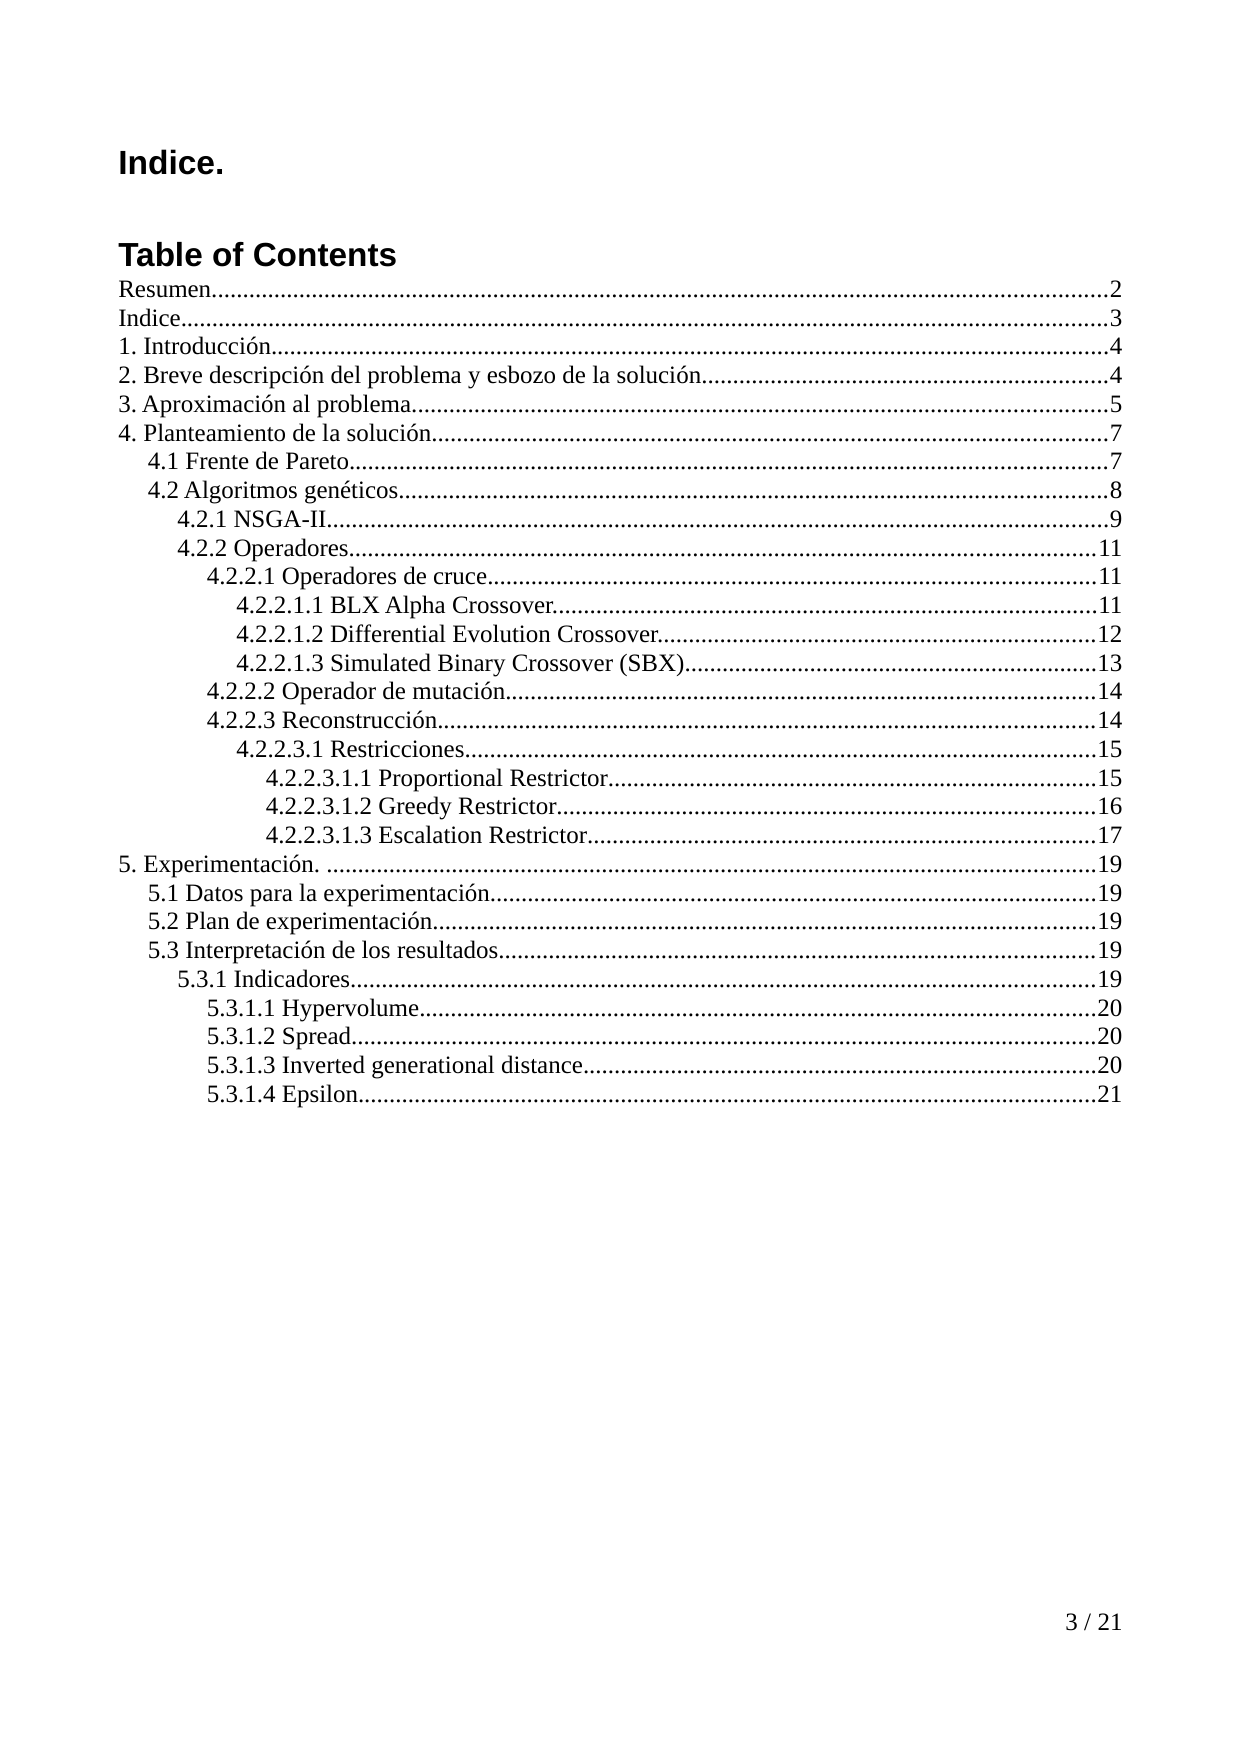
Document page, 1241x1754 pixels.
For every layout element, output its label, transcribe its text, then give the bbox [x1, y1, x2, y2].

text 5.1 Datos para la experimentación. 19 [148, 878, 1122, 906]
text 5.3.1.1 Hypervolume. 20 [207, 993, 1122, 1021]
text 1. Introducción. 4 [118, 331, 1122, 360]
subtitle Indice. [118, 143, 1122, 182]
text 5.3.1 Indicadores. 19 [177, 964, 1122, 993]
text 4. Planteamiento de la solución. 7 [118, 418, 1122, 446]
subtitle Table of Contents [118, 236, 1122, 274]
text 4.2.2.1.1 BLX Alpha Crossover. 11 [236, 590, 1122, 619]
text 4.2.2.2 Operador de mutación. 14 [207, 676, 1122, 705]
text 2. Breve descripción del problema y esbozo de la solución. 4 [118, 360, 1122, 389]
text 4.1 Frente de Pareto. 7 [148, 446, 1122, 475]
text 3. Aproximación al problema. 5 [118, 389, 1122, 418]
text 4.2.2 Operadores. 11 [177, 533, 1122, 561]
text 4.2.2.3.1.3 Escalation Restrictor 17 [266, 820, 1122, 849]
text 5.2 Plan de experimentación. 19 [148, 906, 1122, 935]
text 4.2.2.1.2 Differential Evolution Crossover. 12 [236, 619, 1122, 648]
text Indice. 3 [118, 303, 1122, 331]
text 4.2.2.3 Reconstrucción. 14 [207, 705, 1122, 734]
text 5. Experimentación. 19 [118, 849, 1122, 878]
text 4.2.2.3.1 Restricciones 15 [236, 734, 1122, 763]
text Resumen. 2 [118, 274, 1122, 303]
text 4.2.2.3.1.1 Proportional Restrictor 15 [266, 763, 1122, 791]
text 4.2.2.3.1.2 Greedy Restrictor 16 [266, 791, 1122, 820]
text 4.2 Algoritmos genéticos. 8 [148, 475, 1122, 504]
text 5.3.1.3 Inverted generational distance. 20 [207, 1050, 1122, 1079]
text 4.2.2.1.3 Simulated Binary Crossover (SBX) 13 [236, 648, 1122, 676]
text 4.2.1 NSGA-II 9 [177, 504, 1122, 533]
text 5.3 Interpretación de los resultados. 19 [148, 935, 1122, 964]
text 5.3.1.4 Epsilon. 21 [207, 1079, 1122, 1108]
text 4.2.2.1 Operadores de cruce. 11 [207, 561, 1122, 590]
text 5.3.1.2 Spread. 20 [207, 1021, 1122, 1050]
